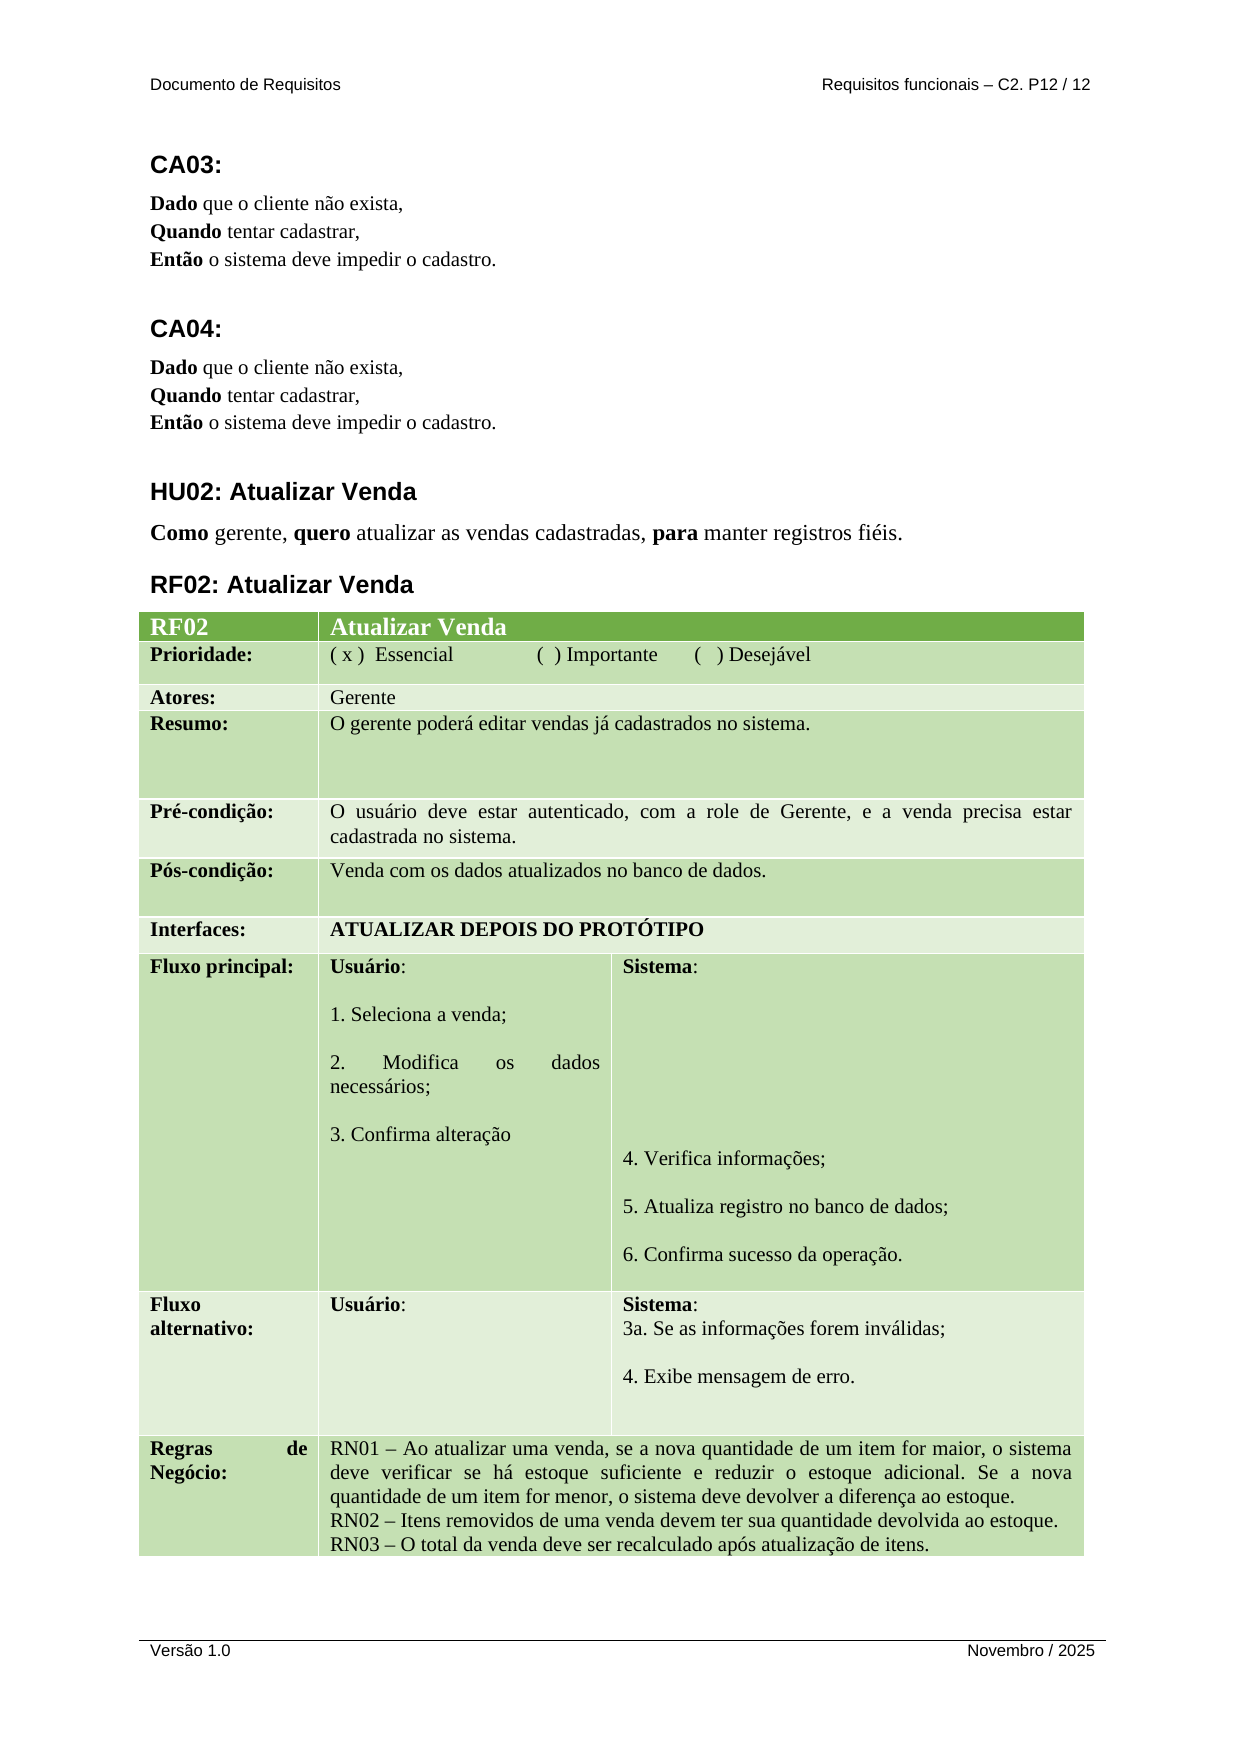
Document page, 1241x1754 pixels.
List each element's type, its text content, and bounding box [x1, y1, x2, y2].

text Como gerente, quero atualizar as vendas cadastradas, para manter registros fiéis. [150, 518, 1090, 545]
table_cell Usuário: 1. Seleciona a venda; 2. Modifica os dados necessários; 3. Confirma alteração [319, 954, 611, 1291]
table_cell O usuário deve estar autenticado, com a role de Gerente, e a venda precisa estar cadastrada no sistema. [319, 800, 1084, 857]
table_cell Fluxo principal: [139, 954, 318, 1291]
table_header RF02 [139, 612, 318, 641]
text Dado que o cliente não exista, Quando tentar cadastrar, Então o sistema deve impedir o cadastro. [150, 355, 1090, 434]
table_cell O gerente poderá editar vendas já cadastrados no sistema. [319, 711, 1084, 798]
text HU02: Atualizar Venda [150, 477, 1090, 506]
table_cell Pós-condição: [139, 859, 318, 916]
table_header Atualizar Venda [319, 612, 1084, 641]
table_cell Fluxo alternativo: [139, 1292, 318, 1435]
table_cell ATUALIZAR DEPOIS DO PROTÓTIPO [319, 918, 1084, 953]
table_cell Interfaces: [139, 918, 318, 953]
table_cell Usuário: [319, 1292, 611, 1435]
text CA04: [150, 314, 1090, 342]
table_cell ( x ) Essencial ( ) Importante ( ) Desejável [319, 642, 1084, 684]
text Dado que o cliente não exista, Quando tentar cadastrar, Então o sistema deve impedir o cadastro. [150, 191, 1090, 271]
table_cell Atores: [139, 685, 318, 710]
text RF02: Atualizar Venda [150, 570, 1090, 599]
table_cell Sistema: 4. Verifica informações; 5. Atualiza registro no banco de dados; 6. Confirma sucesso da operação. [612, 954, 1084, 1291]
text CA03: [150, 150, 1090, 179]
table_cell Venda com os dados atualizados no banco de dados. [319, 859, 1084, 916]
table_cell Pré-condição: [139, 800, 318, 857]
table_cell Gerente [319, 685, 1084, 710]
table_cell Resumo: [139, 711, 318, 798]
table_cell Prioridade: [139, 642, 318, 684]
table_cell Regras de Negócio: [139, 1436, 318, 1556]
table_cell Sistema: 3a. Se as informações forem inválidas; 4. Exibe mensagem de erro. [612, 1292, 1084, 1435]
table_cell RN01 – Ao atualizar uma venda, se a nova quantidade de um item for maior, o sistema deve verificar se há estoque suficiente e reduzir o estoque adicional. Se a nova quantidade de um item for menor, o sistema deve devolver a diferença ao estoque. RN02 – Itens removidos de uma venda devem ter sua quantidade devolvida ao estoque. RN03 – O total da venda deve ser recalculado após atualização de itens. [319, 1436, 1084, 1556]
